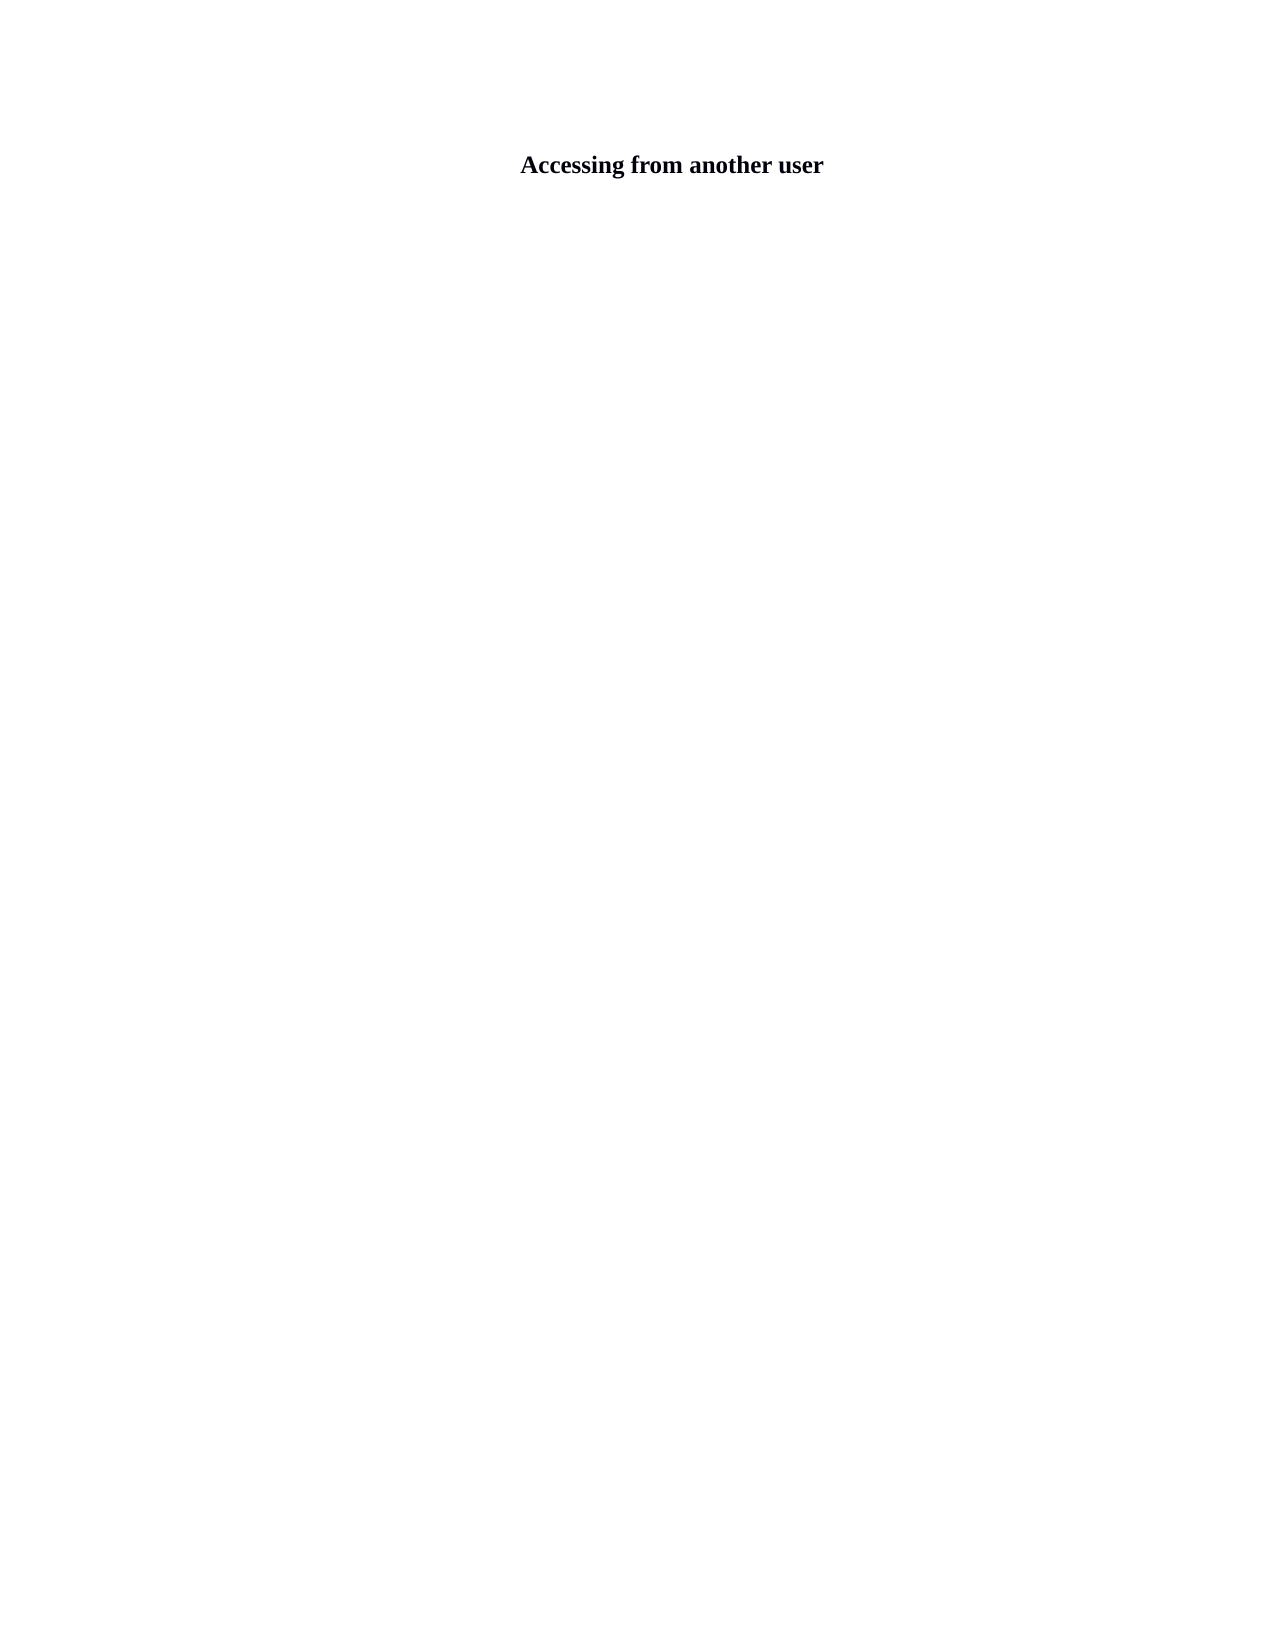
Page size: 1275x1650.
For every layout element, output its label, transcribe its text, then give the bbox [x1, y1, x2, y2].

list Accessing from another user [225, 150, 1125, 179]
